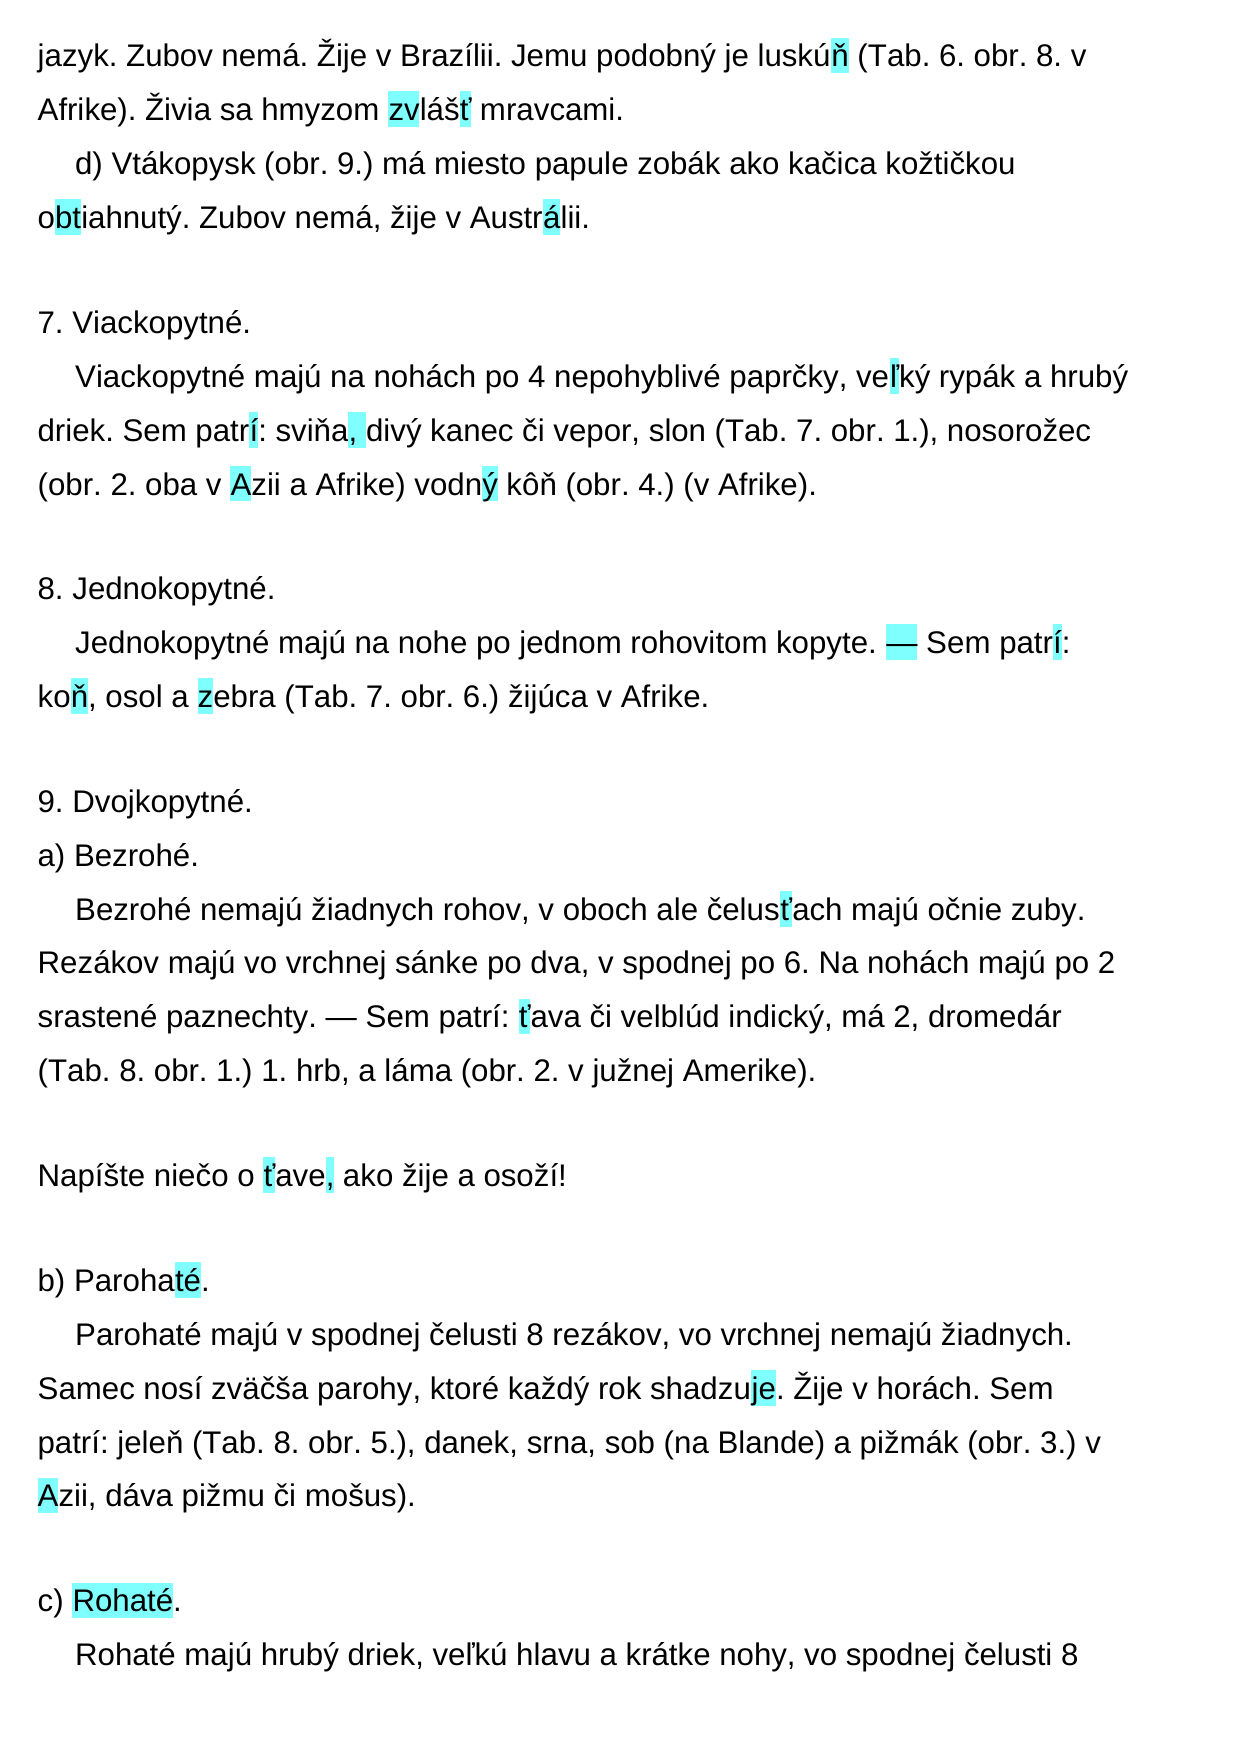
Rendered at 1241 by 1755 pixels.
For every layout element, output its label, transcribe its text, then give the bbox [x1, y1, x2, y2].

text a) Bezrohé. [37, 837, 1130, 873]
text c) Rohaté. [37, 1582, 1130, 1618]
text jazyk. Zubov nemá. Žije v Brazílii. Jemu podobný je luskúň (Tab. 6. obr. 8. v Afrike). Živia sa hmyzom zvlášť mravcami. [37, 37, 1130, 127]
text Bezrohé nemajú žiadnych rohov, v oboch ale čelusťach majú očnie zuby. Rezákov majú vo vrchnej sánke po dva, v spodnej po 6. Na nohách majú po 2 srastené paznechty. — Sem patrí: ťava či velblúd in­dický, má 2, dromedár (Tab. 8. obr. 1.) 1. hrb, a láma (obr. 2. v južnej Amerike). [37, 891, 1130, 1088]
text d) Vtákopysk (obr. 9.) má miesto papule zobák ako kačica kožtičkou obtiahnutý. Zubov nemá, žije v Austrálii. [37, 145, 1130, 235]
subtitle 9. Dvojkopytné. [37, 783, 1130, 819]
text b) Parohaté. [37, 1262, 1130, 1298]
text Napíšte niečo o ťave, ako žije a osoží! [37, 1157, 1130, 1193]
text Jednokopytné majú na nohe po jednom rohovitom kopyte. — Sem patrí: koň, osol a zebra (Tab. 7. obr. 6.) žijúca v Afrike. [37, 624, 1130, 714]
text Viackopytné majú na nohách po 4 nepohyblivé paprčky, veľký rypák a hrubý driek. Sem patrí: sviňa, divý kanec či vepor, slon (Tab. 7. obr. 1.), nosorožec (obr. 2. oba v Azii a Afrike) vodný kôň (obr. 4.) (v Afrike). [37, 358, 1130, 501]
subtitle 7. Viackopytné. [37, 304, 1130, 340]
text Parohaté majú v spodnej čelusti 8 rezákov, vo vrchnej nemajú žiadnych. Samec nosí zväčša parohy, ktoré každý rok shadzuje. Žije v horách. Sem patrí: jeleň (Tab. 8. obr. 5.), danek, srna, sob (na Blande) a pižmák (obr. 3.) v Azii, dáva pižmu či mošus). [37, 1316, 1130, 1513]
text Rohaté majú hrubý driek, veľkú hlavu a krátke nohy, vo spodnej čelusti 8 [37, 1636, 1130, 1672]
subtitle 8. Jednokopytné. [37, 570, 1130, 606]
